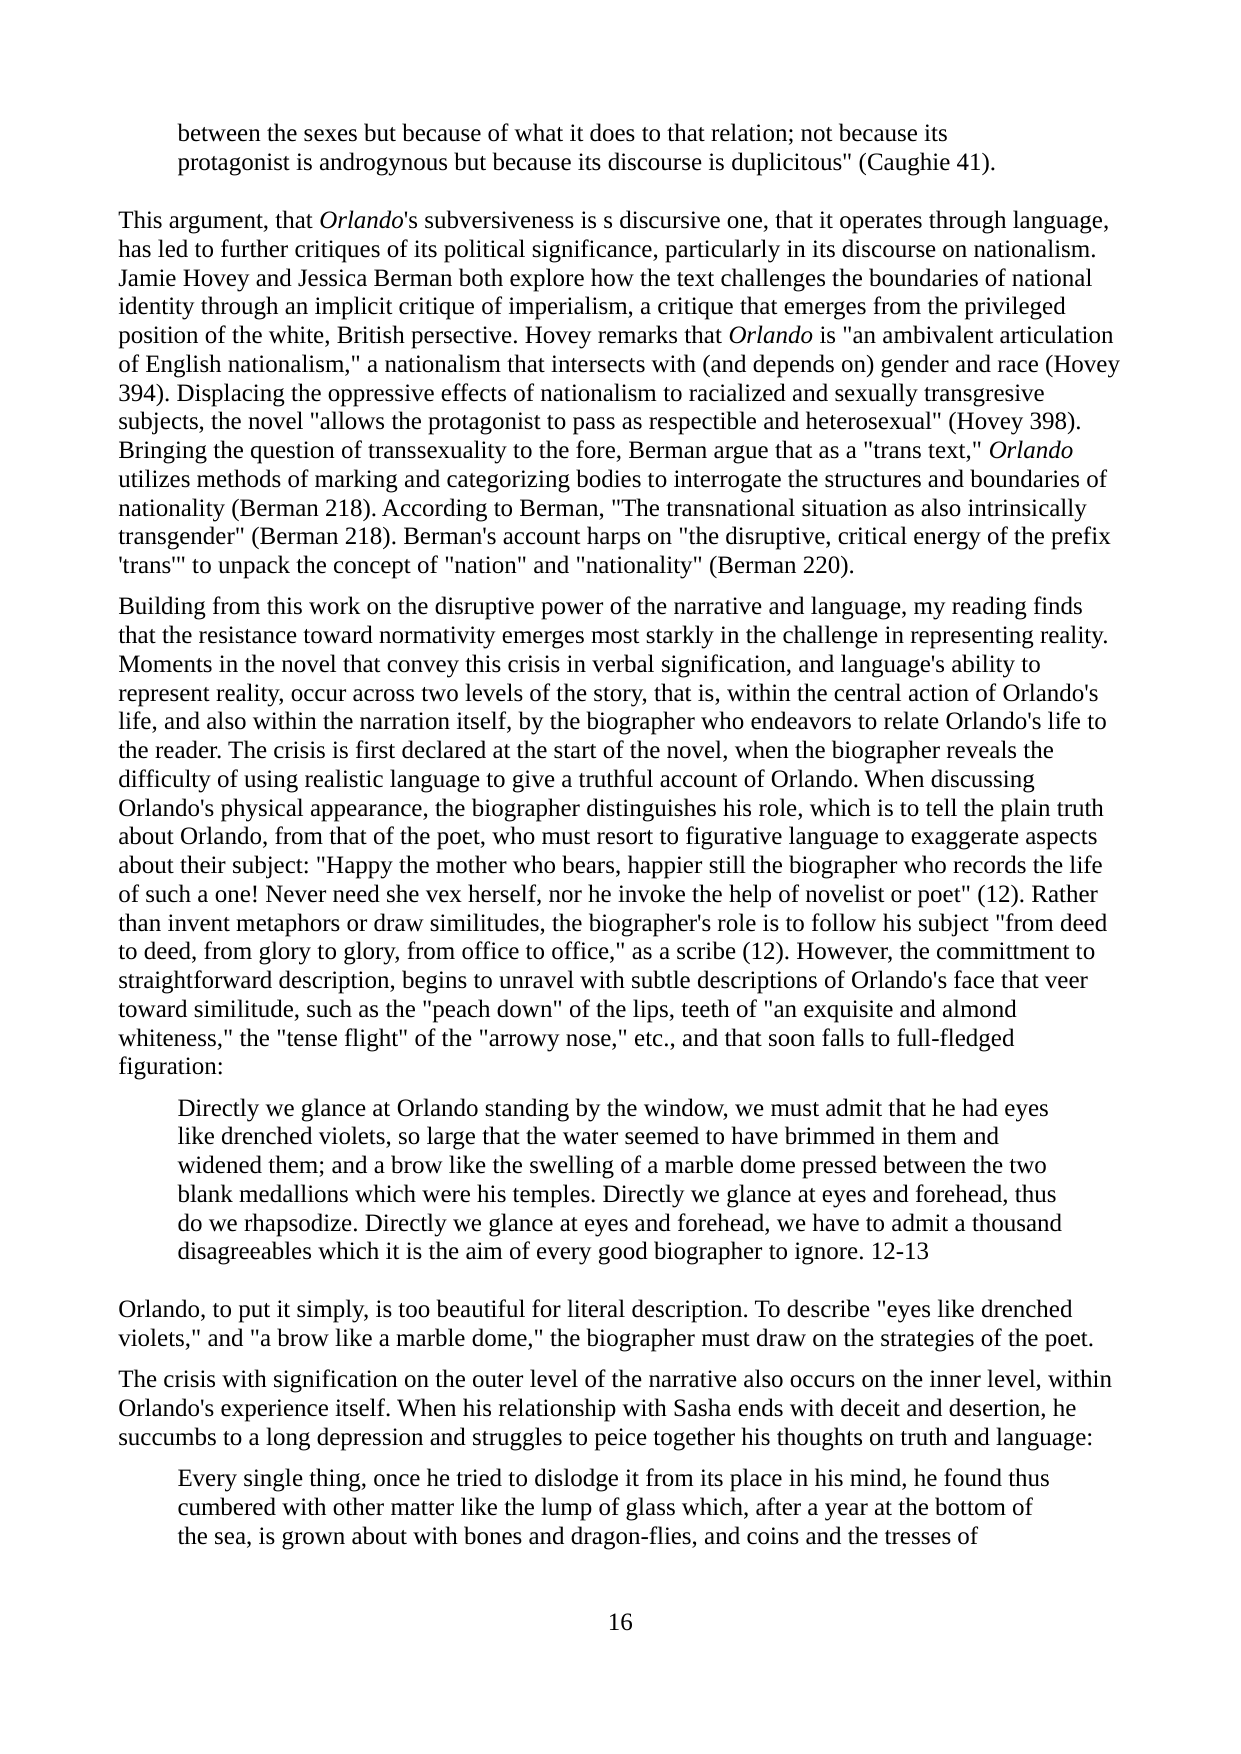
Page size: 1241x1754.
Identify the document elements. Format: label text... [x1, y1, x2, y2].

text Orlando, to put it simply, is too beautiful for literal description. To describe "eyes like drenched violets," and "a brow like a marble dome," the biographer must draw on the strategies of the poet. [118, 1294, 1122, 1352]
text Directly we glance at Orlando standing by the window, we must admit that he had eyes like drenched violets, so large that the water seemed to have brimmed in them and widened them; and a brow like the swelling of a marble dome pressed between the two blank medallions which were his temples. Directly we glance at eyes and forehead, thus do we rhapsodize. Directly we glance at eyes and forehead, we have to admit a thousand disagreeables which it is the aim of every good biographer to ignore. 12-13 [177, 1093, 1063, 1265]
text Building from this work on the disruptive power of the narrative and language, my reading finds that the resistance toward normativity emerges most starkly in the challenge in representing reality. Moments in the novel that convey this crisis in verbal signification, and language's ability to represent reality, occur across two levels of the story, that is, within the central action of Orlando's life, and also within the narration itself, by the biographer who endeavors to relate Orlando's life to the reader. The crisis is first declared at the start of the novel, when the biographer reveals the difficulty of using realistic language to give a truthful account of Orlando. When discussing Orlando's physical appearance, the biographer distinguishes his role, which is to tell the plain truth about Orlando, from that of the poet, who must resort to figurative language to exaggerate aspects about their subject: "Happy the mother who bears, happier still the biographer who records the life of such a one! Never need she vex herself, nor he invoke the help of novelist or poet" (12). Rather than invent metaphors or draw similitudes, the biographer's role is to follow his subject "from deed to deed, from glory to glory, from office to office," as a scribe (12). However, the committment to straightforward description, begins to unravel with subtle descriptions of Orlando's face that veer toward similitude, such as the "peach down" of the lips, teeth of "an exquisite and almond whiteness," the "tense flight" of the "arrowy nose," etc., and that soon falls to full-fledged figuration: [118, 591, 1122, 1080]
text Every single thing, once he tried to dislodge it from its place in his mind, he found thus cumbered with other matter like the lump of glass which, after a year at the bottom of the sea, is grown about with bones and dragon-flies, and coins and the tresses of [177, 1463, 1063, 1549]
text between the sexes but because of what it does to that relation; not because its protagonist is androgynous but because its discourse is duplicitous" (Caughie 41). [177, 118, 1063, 176]
text This argument, that Orlando's subversiveness is s discursive one, that it operates through language, has led to further critiques of its political significance, particularly in its discourse on nationalism. Jamie Hovey and Jessica Berman both explore how the text challenges the boundaries of national identity through an implicit critique of imperialism, a critique that emerges from the privileged position of the white, British persective. Hovey remarks that Orlando is "an ambivalent articulation of English nationalism," a nationalism that intersects with (and depends on) gender and race (Hovey 394). Displacing the oppressive effects of nationalism to racialized and sexually transgresive subjects, the novel "allows the protagonist to pass as respectible and heterosexual" (Hovey 398). Bringing the question of transsexuality to the fore, Berman argue that as a "trans text," Orlando utilizes methods of marking and categorizing bodies to interrogate the structures and boundaries of nationality (Berman 218). According to Berman, "The transnational situation as also intrinsically transgender" (Berman 218). Berman's account harps on "the disruptive, critical energy of the prefix 'trans'" to unpack the concept of "nation" and "nationality" (Berman 220). [118, 205, 1122, 579]
text The crisis with signification on the outer level of the narrative also occurs on the inner level, within Orlando's experience itself. When his relationship with Sasha ends with deceit and desertion, he succumbs to a long depression and struggles to peice together his thoughts on truth and language: [118, 1364, 1122, 1451]
